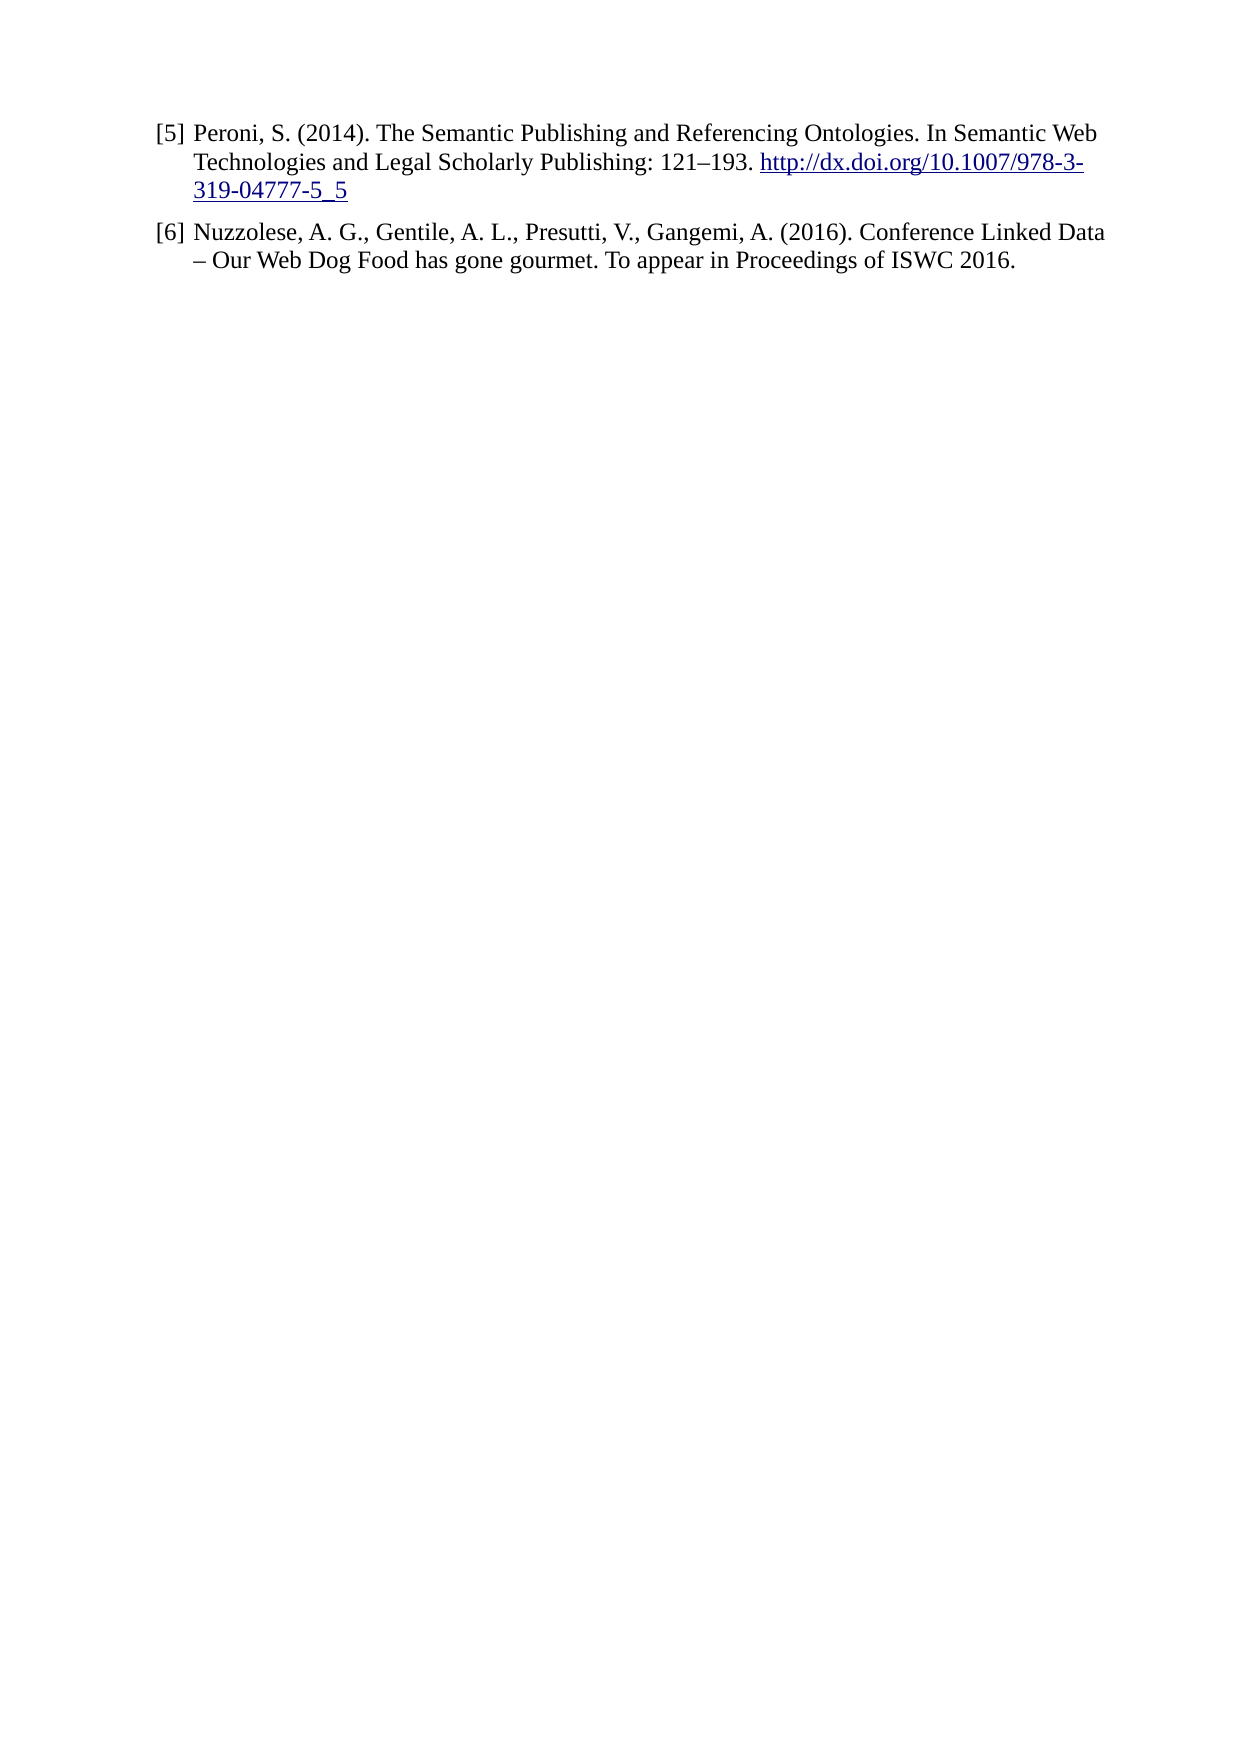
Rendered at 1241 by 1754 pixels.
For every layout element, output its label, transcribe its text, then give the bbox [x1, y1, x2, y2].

list Peroni, S. (2014). The Semantic Publishing and Referencing Ontologies. In Semantic Web Technologies and Legal Scholarly Publishing: 121–193. http://dx.doi.org/10.1007/978-3-319-04777-5_5 [156, 118, 1122, 204]
list Nuzzolese, A. G., Gentile, A. L., Presutti, V., Gangemi, A. (2016). Conference Linked Data – Our Web Dog Food has gone gourmet. To appear in Proceedings of ISWC 2016. [156, 217, 1122, 274]
